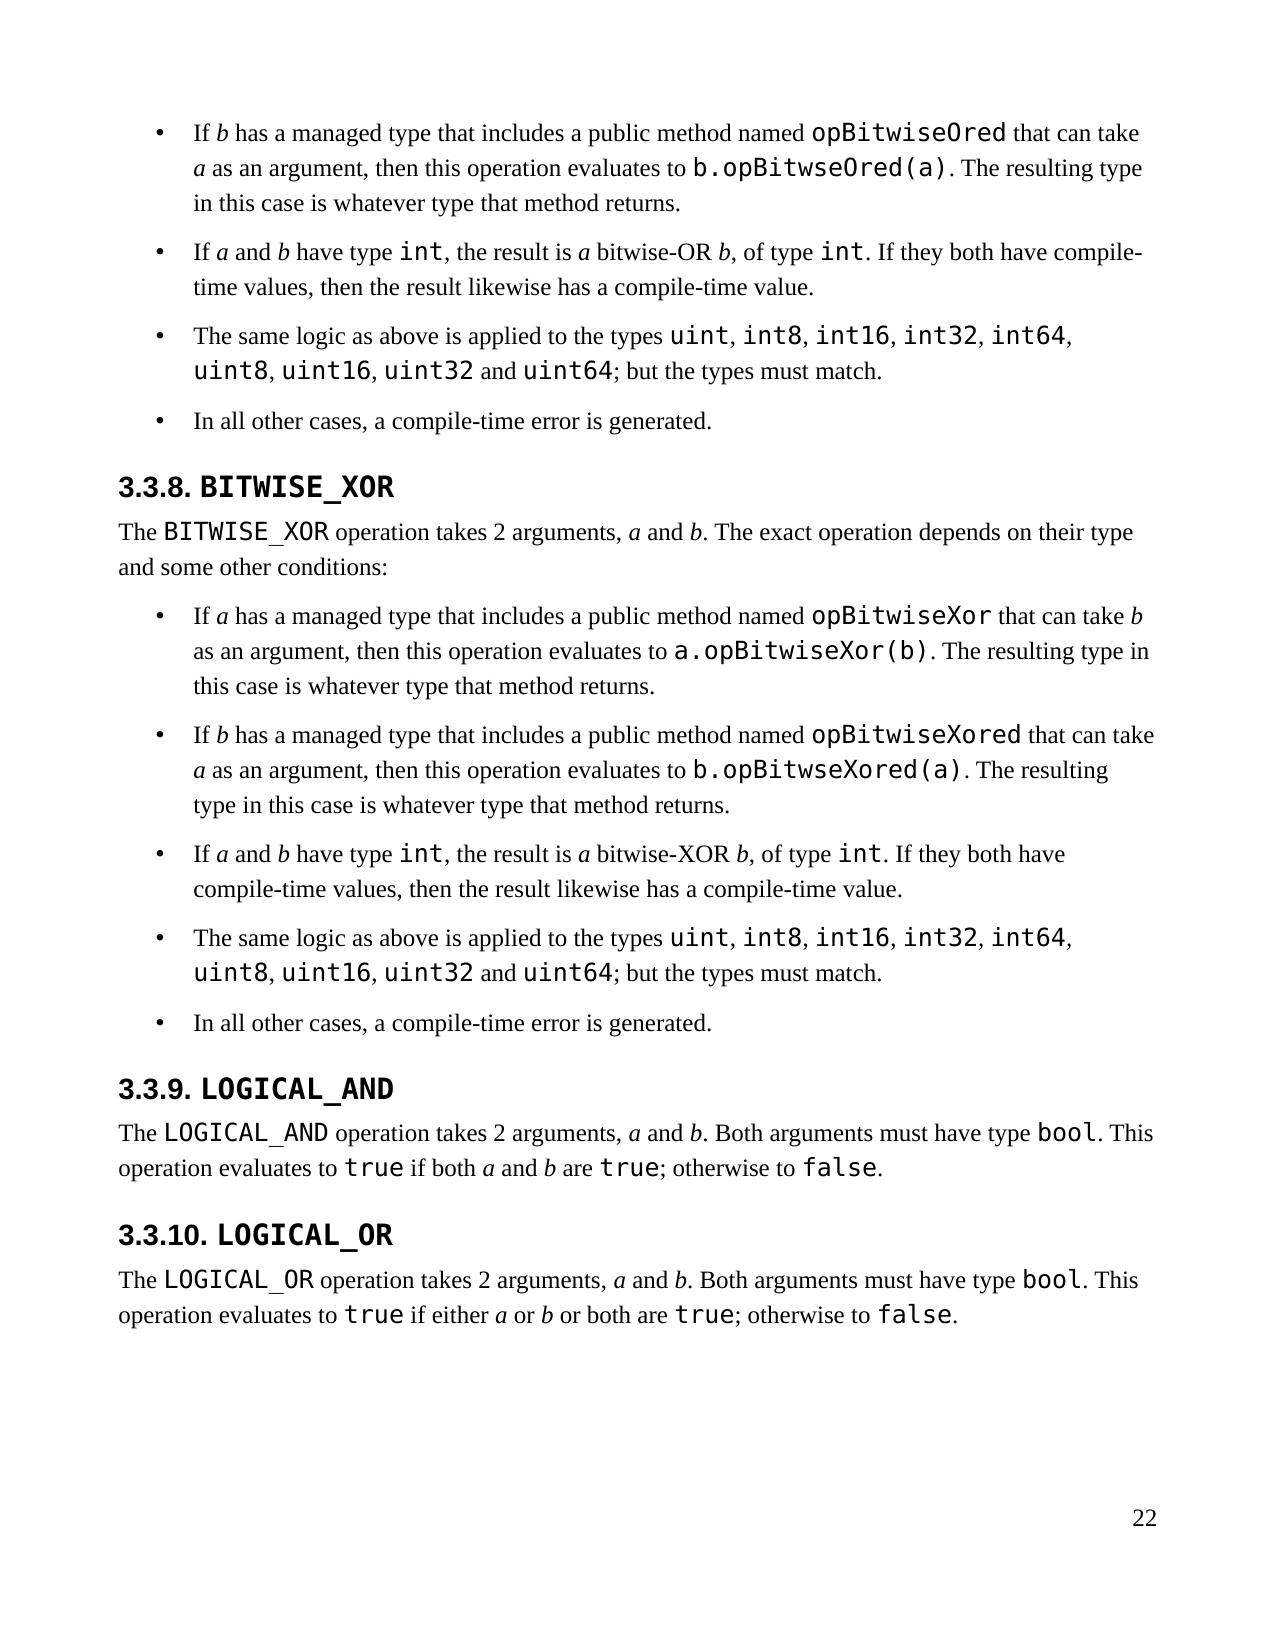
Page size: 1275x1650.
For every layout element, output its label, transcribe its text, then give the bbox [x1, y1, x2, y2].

list If b has a managed type that includes a public method named opBitwiseXored that can take a as an argument, then this operation evaluates to b.opBitwseXored(a). The resulting type in this case is whatever type that method returns. [156, 720, 1157, 819]
list If b has a managed type that includes a public method named opBitwiseOred that can take a as an argument, then this operation evaluates to b.opBitwseOred(a). The resulting type in this case is whatever type that method returns. [156, 118, 1157, 217]
list The same logic as above is applied to the types uint, int8, int16, int32, int64, uint8, uint16, uint32 and uint64; but the types must match. [156, 321, 1157, 386]
list If a has a managed type that includes a public method named opBitwiseXor that can take b as an argument, then this operation evaluates to a.opBitwiseXor(b). The resulting type in this case is whatever type that method returns. [156, 601, 1157, 699]
subtitle 3.3.8. BITWISE_XOR [118, 470, 1157, 504]
text The LOGICAL_AND operation takes 2 arguments, a and b. Both arguments must have type bool. This operation evaluates to true if both a and b are true; otherwise to false. [118, 1118, 1157, 1183]
list In all other cases, a compile-time error is generated. [156, 406, 1157, 435]
list If a and b have type int, the result is a bitwise-XOR b, of type int. If they both have compile-time values, then the result likewise has a compile-time value. [156, 839, 1157, 903]
list If a and b have type int, the result is a bitwise-OR b, of type int. If they both have compile-time values, then the result likewise has a compile-time value. [156, 237, 1157, 301]
text The BITWISE_XOR operation takes 2 arguments, a and b. The exact operation depends on their type and some other conditions: [118, 517, 1157, 580]
list The same logic as above is applied to the types uint, int8, int16, int32, int64, uint8, uint16, uint32 and uint64; but the types must match. [156, 923, 1157, 987]
subtitle 3.3.9. LOGICAL_AND [118, 1072, 1157, 1106]
text The LOGICAL_OR operation takes 2 arguments, a and b. Both arguments must have type bool. This operation evaluates to true if either a or b or both are true; otherwise to false. [118, 1265, 1157, 1329]
list In all other cases, a compile-time error is generated. [156, 1008, 1157, 1037]
subtitle 3.3.10. LOGICAL_OR [118, 1218, 1157, 1252]
